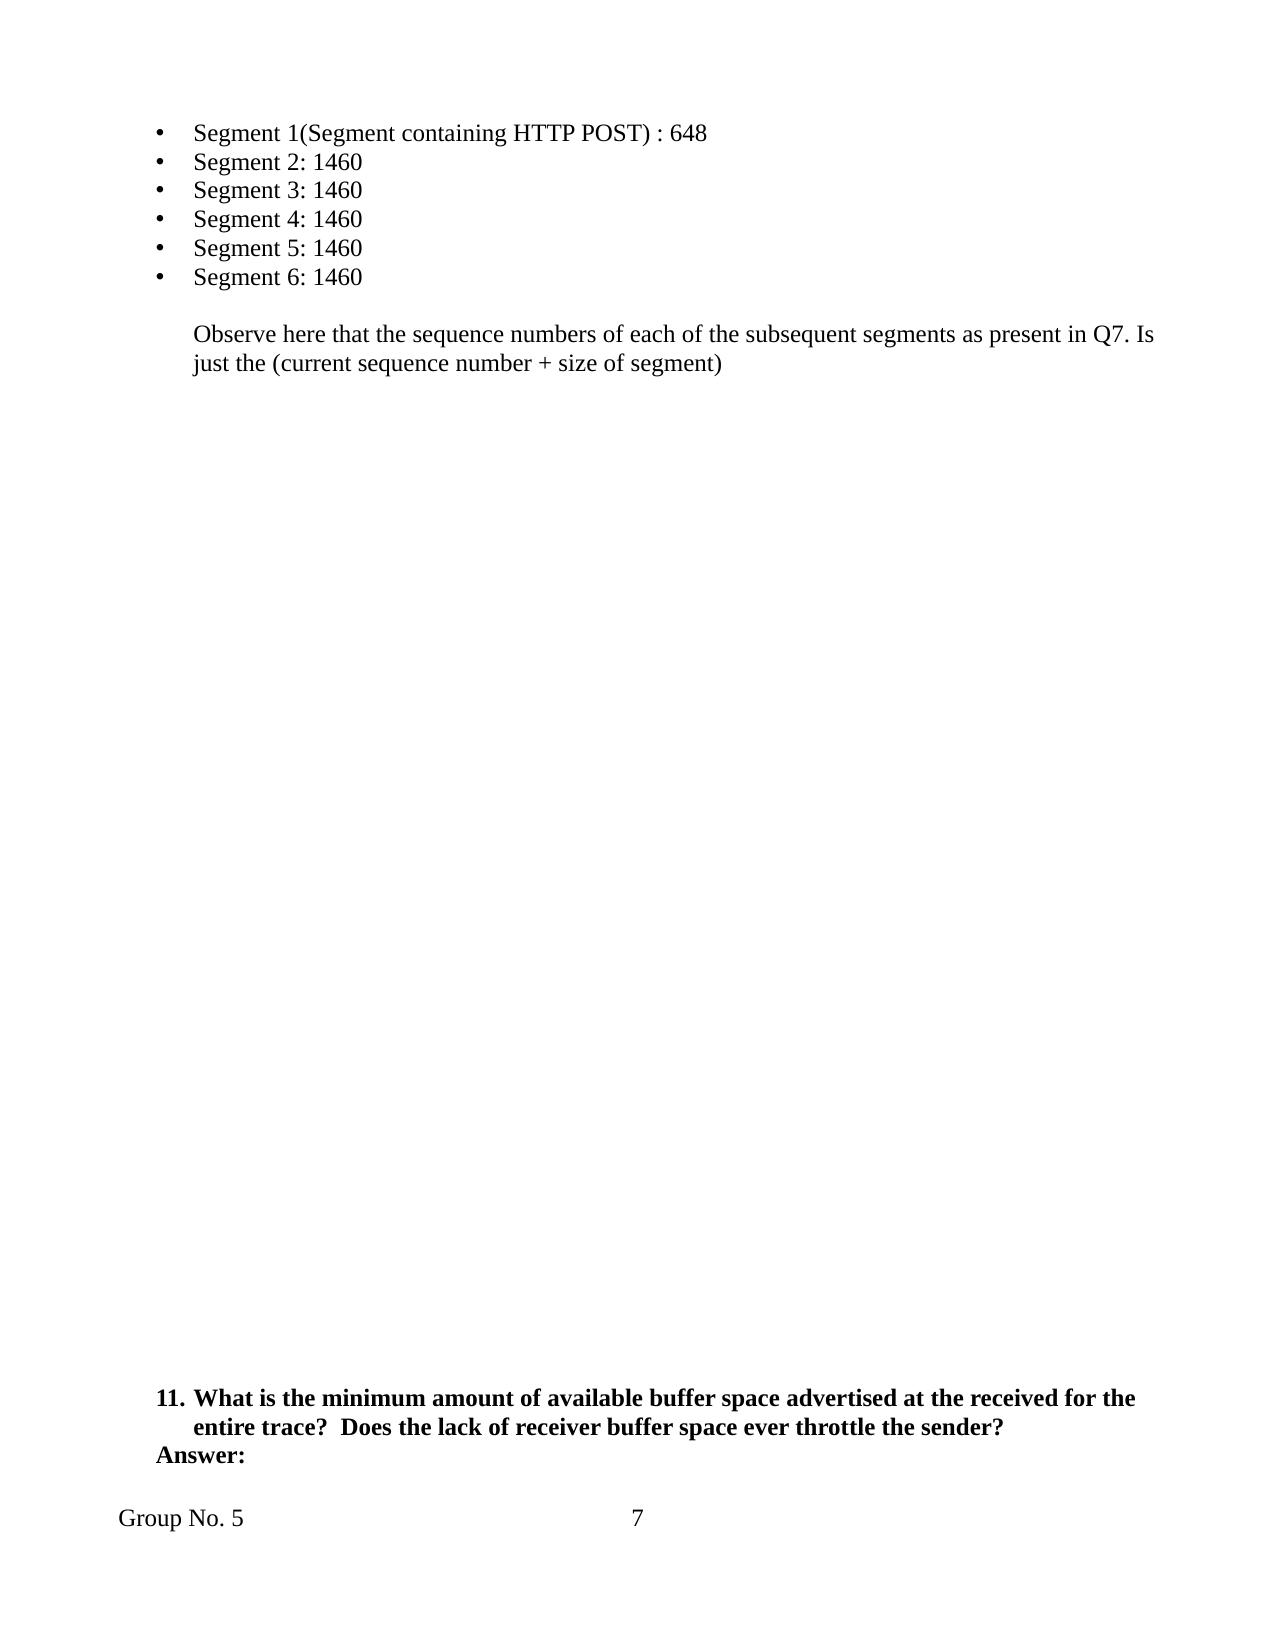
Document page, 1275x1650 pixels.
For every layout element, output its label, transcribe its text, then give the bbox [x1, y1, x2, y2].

list Segment 6: 1460 [156, 262, 1157, 291]
list Segment 2: 1460 [156, 147, 1157, 176]
text Observe here that the sequence numbers of each of the subsequent segments as present in Q7. Is just the (current sequence number + size of segment) [156, 319, 1157, 377]
list What is the minimum amount of available buffer space advertised at the received for the entire trace? Does the lack of receiver buffer space ever throttle the sender? [156, 1383, 1157, 1441]
list Segment 4: 1460 [156, 204, 1157, 233]
list Segment 5: 1460 [156, 233, 1157, 262]
list Segment 3: 1460 [156, 176, 1157, 204]
list Answer: [156, 1441, 1157, 1469]
list Segment 1(Segment containing HTTP POST) : 648 [156, 118, 1157, 147]
